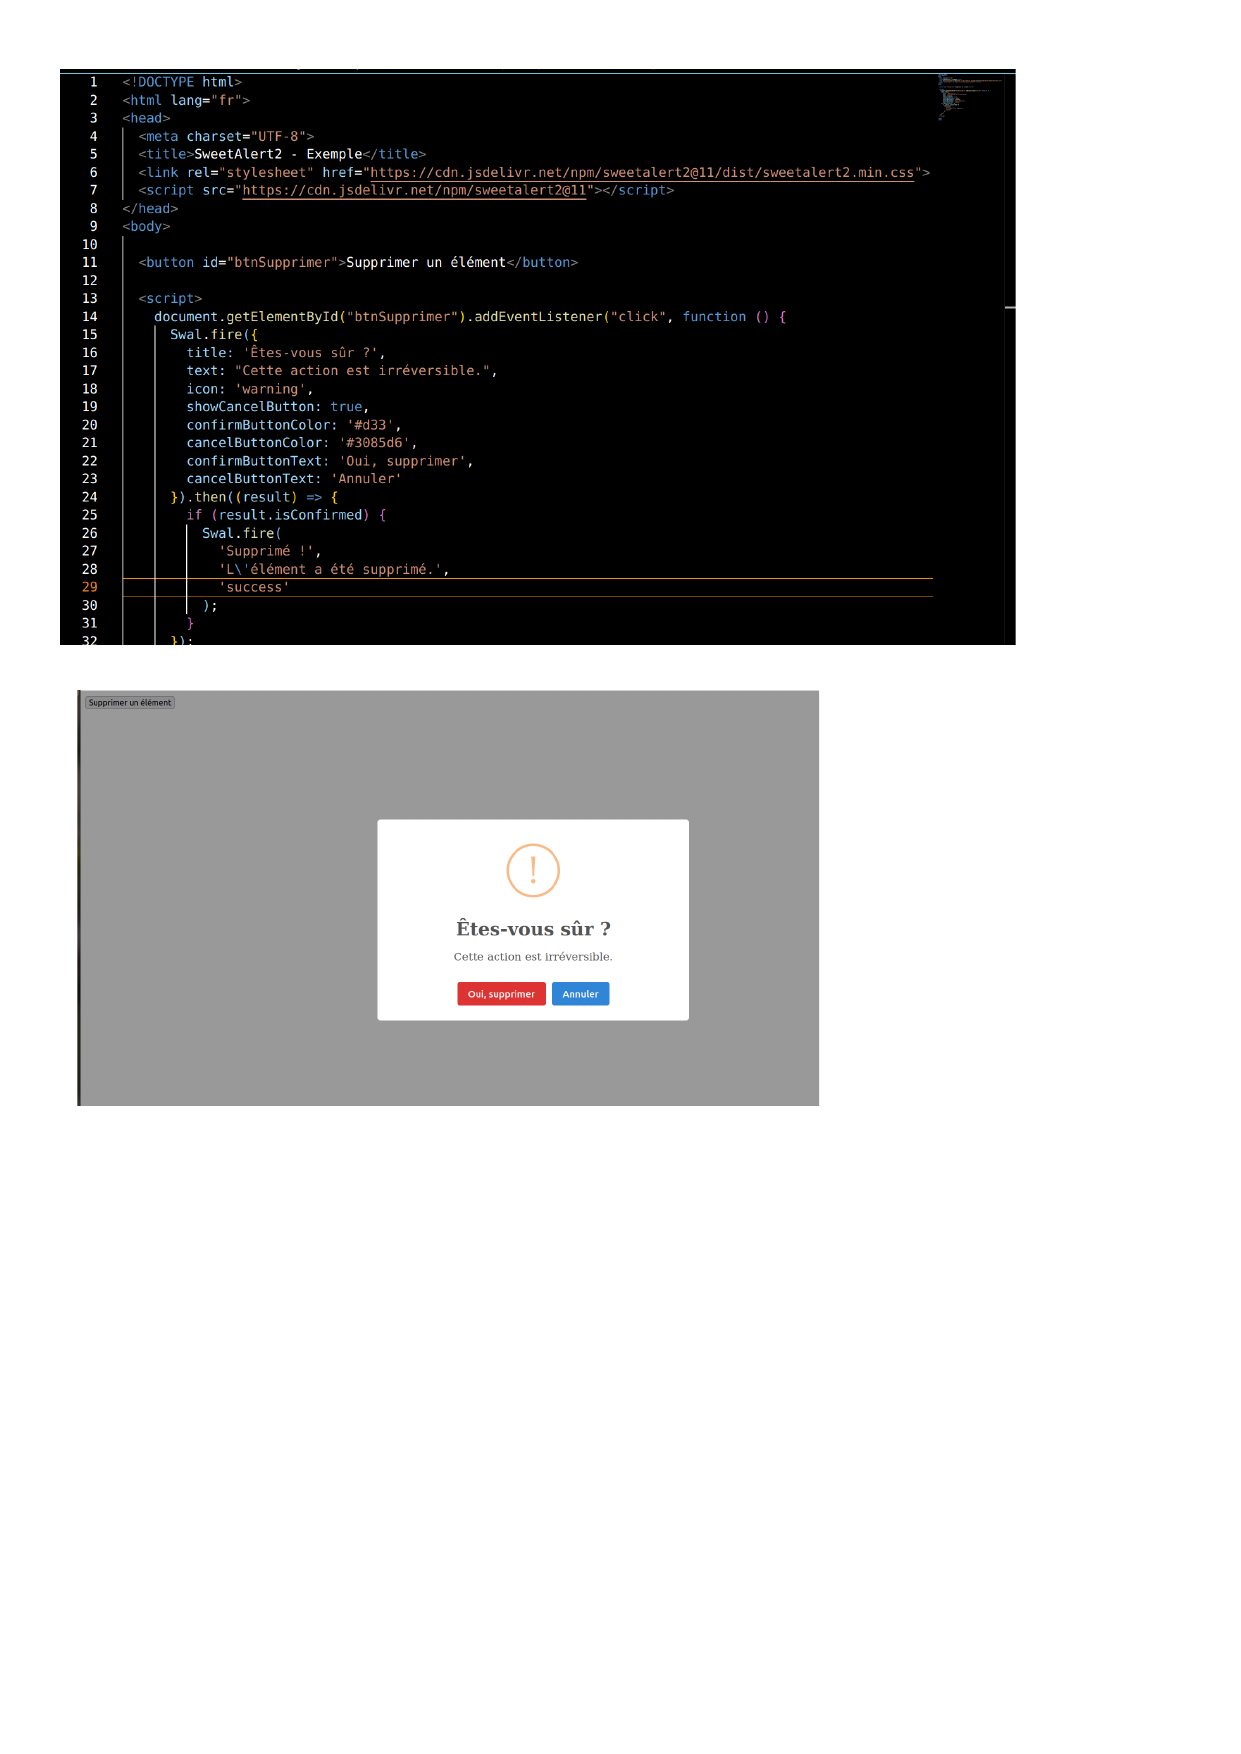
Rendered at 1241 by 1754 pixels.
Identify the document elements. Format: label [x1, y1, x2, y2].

picture [60, 69, 1016, 645]
picture [77, 690, 820, 1106]
